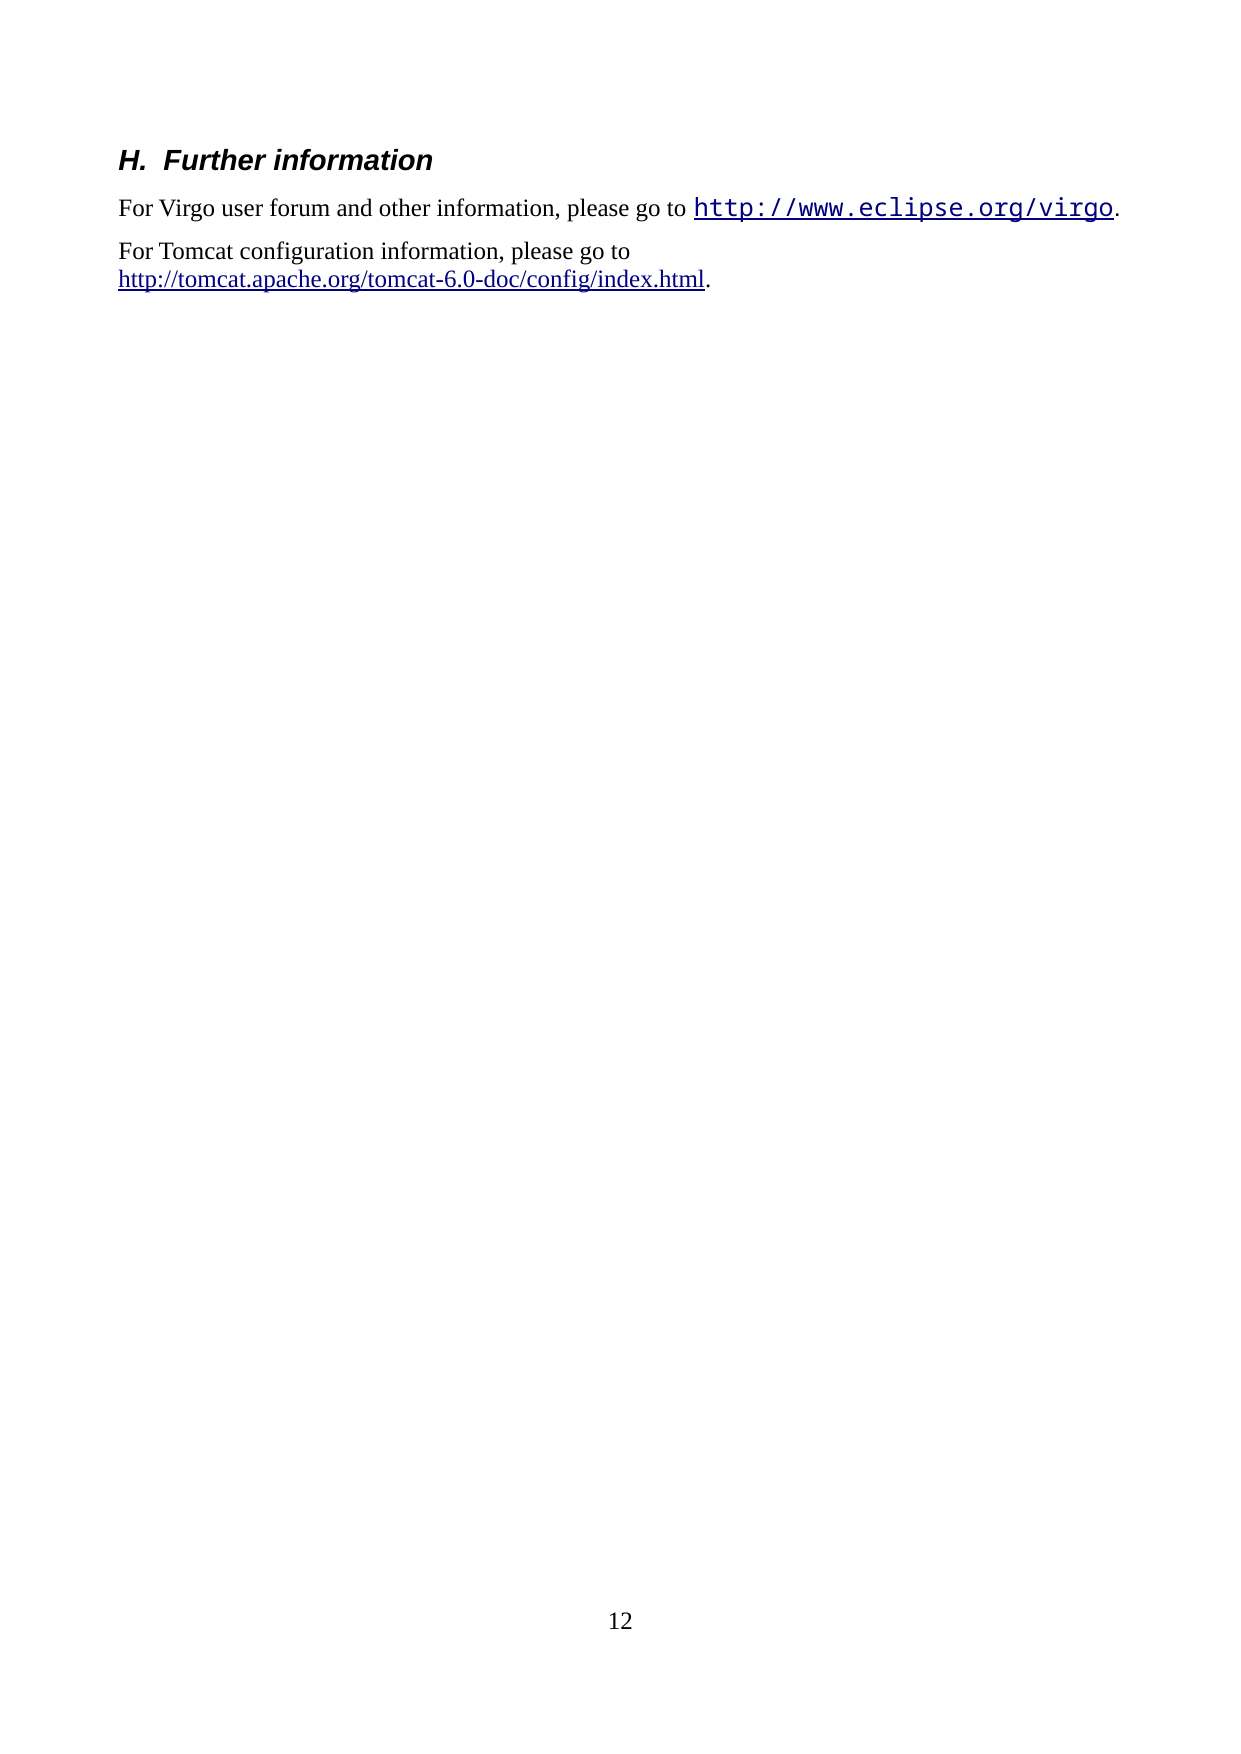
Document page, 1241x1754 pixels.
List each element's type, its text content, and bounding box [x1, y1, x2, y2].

subtitle Further information [118, 143, 1122, 177]
text For Tomcat configuration information, please go to http://tomcat.apache.org/tomcat-6.0-doc/config/index.html. [118, 236, 1122, 293]
text For Virgo user forum and other information, please go to http://www.eclipse.org/virgo. [118, 189, 1122, 223]
